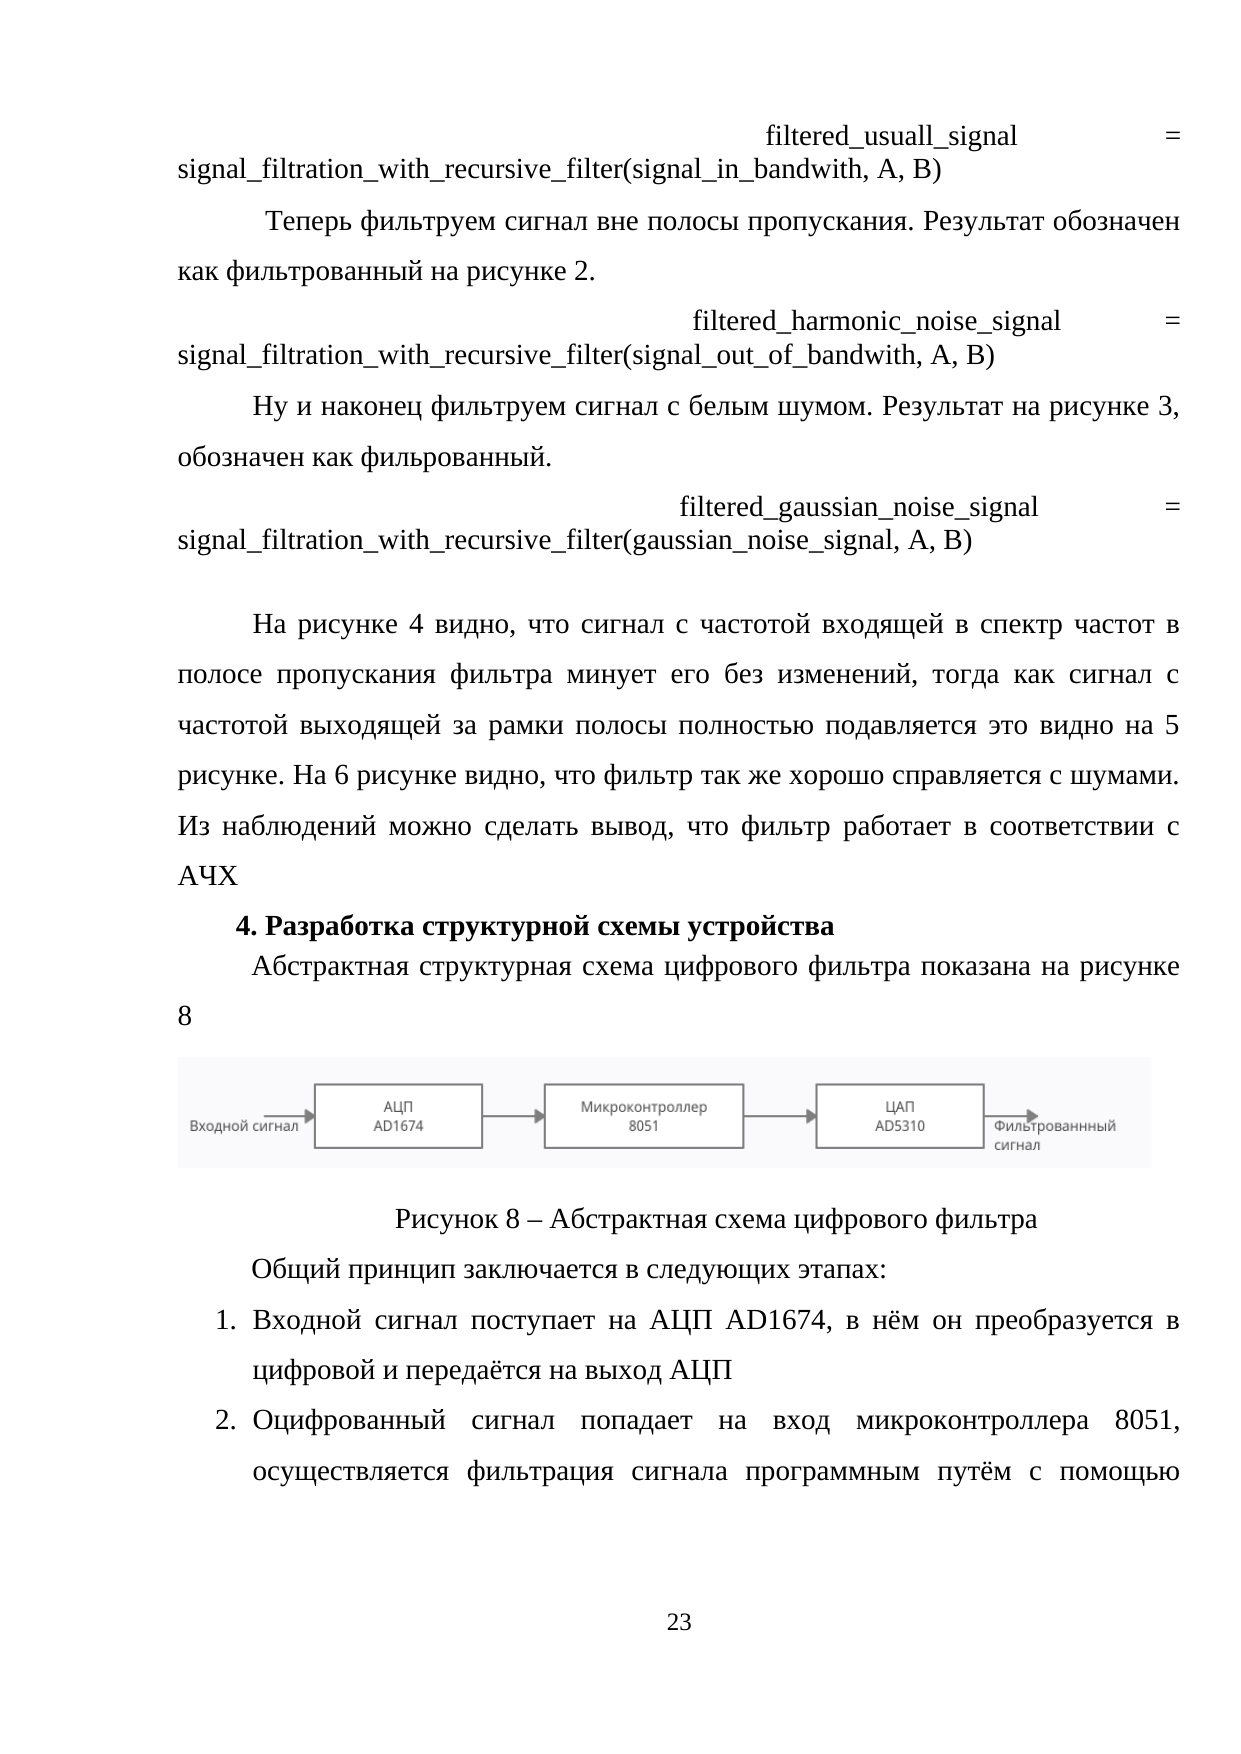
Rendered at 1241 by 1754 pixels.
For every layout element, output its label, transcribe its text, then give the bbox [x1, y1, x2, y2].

text На рисунке 4 видно, что сигнал с частотой входящей в спектр частот в полосе пропускания фильтра минует его без изменений, тогда как сигнал с частотой выходящей за рамки полосы полностью подавляется это видно на 5 рисунке. На 6 рисунке видно, что фильтр так же хорошо справляется с шумами. Из наблюдений можно сделать вывод, что фильтр работает в соответствии с АЧХ [177, 606, 1181, 891]
text Рисунок 8 – Абстрактная схема цифрового фильтра [177, 1048, 1181, 1235]
text Теперь фильтруем сигнал вне полосы пропускания. Результат обозначен как фильтрованный на рисунке 2. [177, 203, 1181, 287]
subtitle 4. Разработка структурной схемы устройства [177, 908, 1181, 942]
text Общий принцип заключается в следующих этапах: [177, 1251, 1181, 1285]
text filtered_harmonic_noise_signal = signal_filtration_with_recursive_filter(signal_out_of_bandwith, A, B) [177, 303, 1181, 371]
text filtered_gaussian_noise_signal = signal_filtration_with_recursive_filter(gaussian_noise_signal, A, B) [177, 489, 1181, 556]
picture [177, 1057, 1152, 1168]
list Входной сигнал поступает на АЦП AD1674, в нём он преобразуется в цифровой и передаётся на выход АЦП [215, 1302, 1181, 1386]
text Абстрактная структурная схема цифрового фильтра показана на рисунке 8 [177, 948, 1181, 1032]
text filtered_usuall_signal = signal_filtration_with_recursive_filter(signal_in_bandwith, A, B) [177, 118, 1181, 185]
text Ну и наконец фильтруем сигнал с белым шумом. Результат на рисунке 3, обозначен как фильрованный. [177, 388, 1181, 472]
list Оцифрованный сигнал попадает на вход микроконтроллера 8051, осуществляется фильтрация сигнала программным путём с помощью [215, 1402, 1181, 1486]
